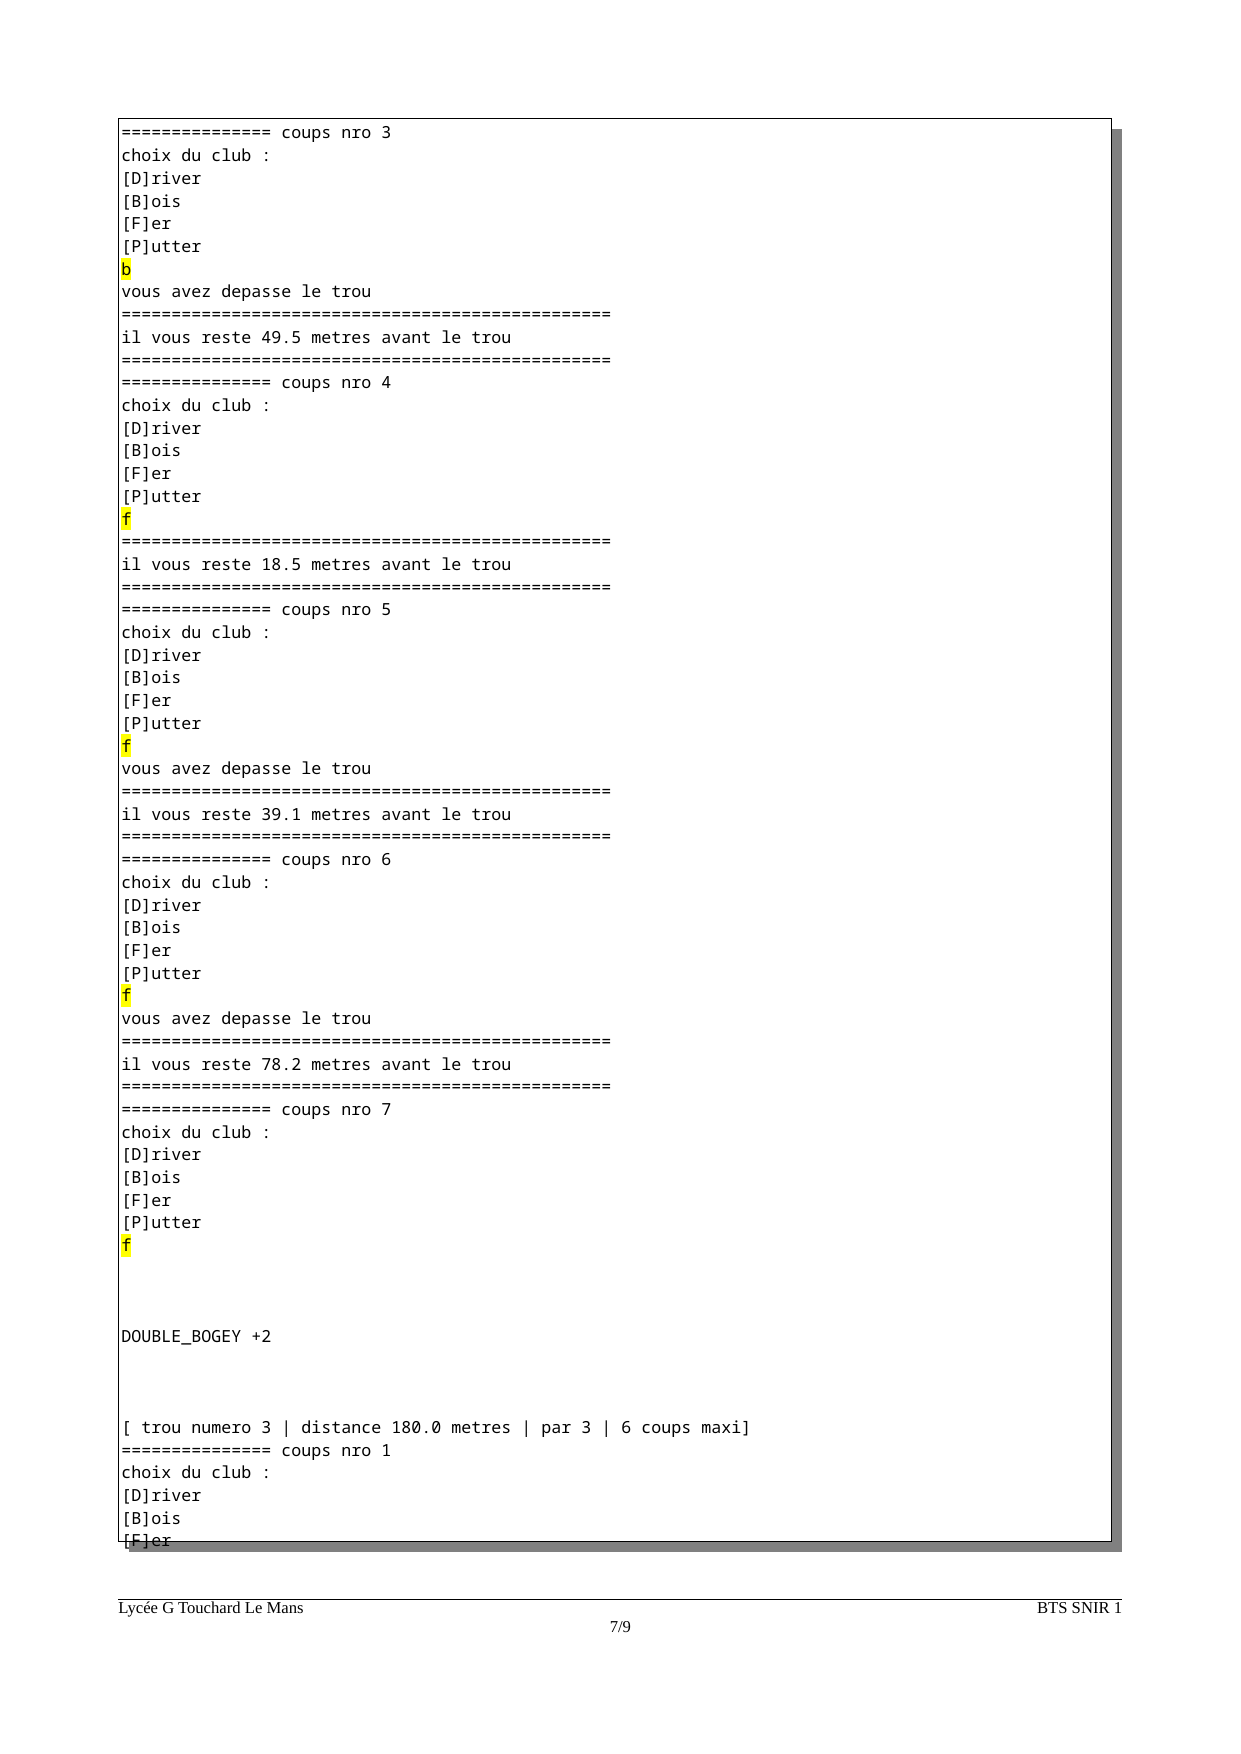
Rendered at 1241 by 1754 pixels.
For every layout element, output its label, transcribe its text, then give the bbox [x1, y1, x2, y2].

text =============== coups nro 6 [119, 845, 1111, 867]
text vous avez depasse le trou [119, 277, 1111, 300]
text ================================================= [119, 822, 1111, 845]
text [F]er [119, 1526, 1111, 1541]
text il vous reste 39.1 metres avant le trou [119, 799, 1111, 822]
text ================================================= [119, 1026, 1111, 1049]
text ================================================= [119, 777, 1111, 799]
text [D]river [119, 1481, 1111, 1503]
text [B]ois [119, 1503, 1111, 1526]
text [P]utter [119, 232, 1111, 254]
text [P]utter [119, 958, 1111, 981]
text [D]river [119, 163, 1111, 186]
text choix du club : [119, 867, 1111, 890]
text b [119, 254, 1111, 277]
text ================================================= [119, 572, 1111, 595]
text vous avez depasse le trou [119, 1004, 1111, 1026]
text [D]river [119, 890, 1111, 913]
text choix du club : [119, 141, 1111, 163]
text [P]utter [119, 1208, 1111, 1231]
text [B]ois [119, 186, 1111, 209]
text choix du club : [119, 1117, 1111, 1140]
text f [119, 504, 1111, 527]
text ================================================= [119, 527, 1111, 549]
text vous avez depasse le trou [119, 754, 1111, 777]
text [B]ois [119, 663, 1111, 686]
text [F]er [119, 686, 1111, 708]
text f [119, 981, 1111, 1004]
text DOUBLE_BOGEY +2 [119, 1322, 1111, 1347]
text [F]er [119, 1185, 1111, 1208]
text =============== coups nro 3 [119, 119, 1111, 141]
text choix du club : [119, 618, 1111, 640]
text =============== coups nro 1 [119, 1435, 1111, 1458]
text il vous reste 18.5 metres avant le trou [119, 549, 1111, 572]
text [F]er [119, 936, 1111, 958]
text =============== coups nro 4 [119, 368, 1111, 391]
text [F]er [119, 459, 1111, 481]
text [B]ois [119, 913, 1111, 936]
text [ trou numero 3 | distance 180.0 metres | par 3 | 6 coups maxi] [119, 1412, 1111, 1435]
text [P]utter [119, 708, 1111, 731]
text il vous reste 49.5 metres avant le trou [119, 322, 1111, 345]
text [D]river [119, 413, 1111, 436]
text [F]er [118, 1542, 129, 1552]
text [D]river [119, 1140, 1111, 1163]
text =============== coups nro 5 [119, 595, 1111, 618]
text [P]utter [119, 481, 1111, 504]
text f [119, 731, 1111, 754]
text [B]ois [119, 1163, 1111, 1185]
text choix du club : [119, 1458, 1111, 1481]
text =============== coups nro 7 [119, 1094, 1111, 1117]
text f [119, 1231, 1111, 1257]
text choix du club : [119, 391, 1111, 413]
text il vous reste 78.2 metres avant le trou [119, 1049, 1111, 1072]
text [B]ois [119, 436, 1111, 459]
text ================================================= [119, 300, 1111, 322]
text ================================================= [119, 345, 1111, 368]
text [D]river [119, 640, 1111, 663]
text ================================================= [119, 1072, 1111, 1094]
text [F]er [119, 209, 1111, 232]
